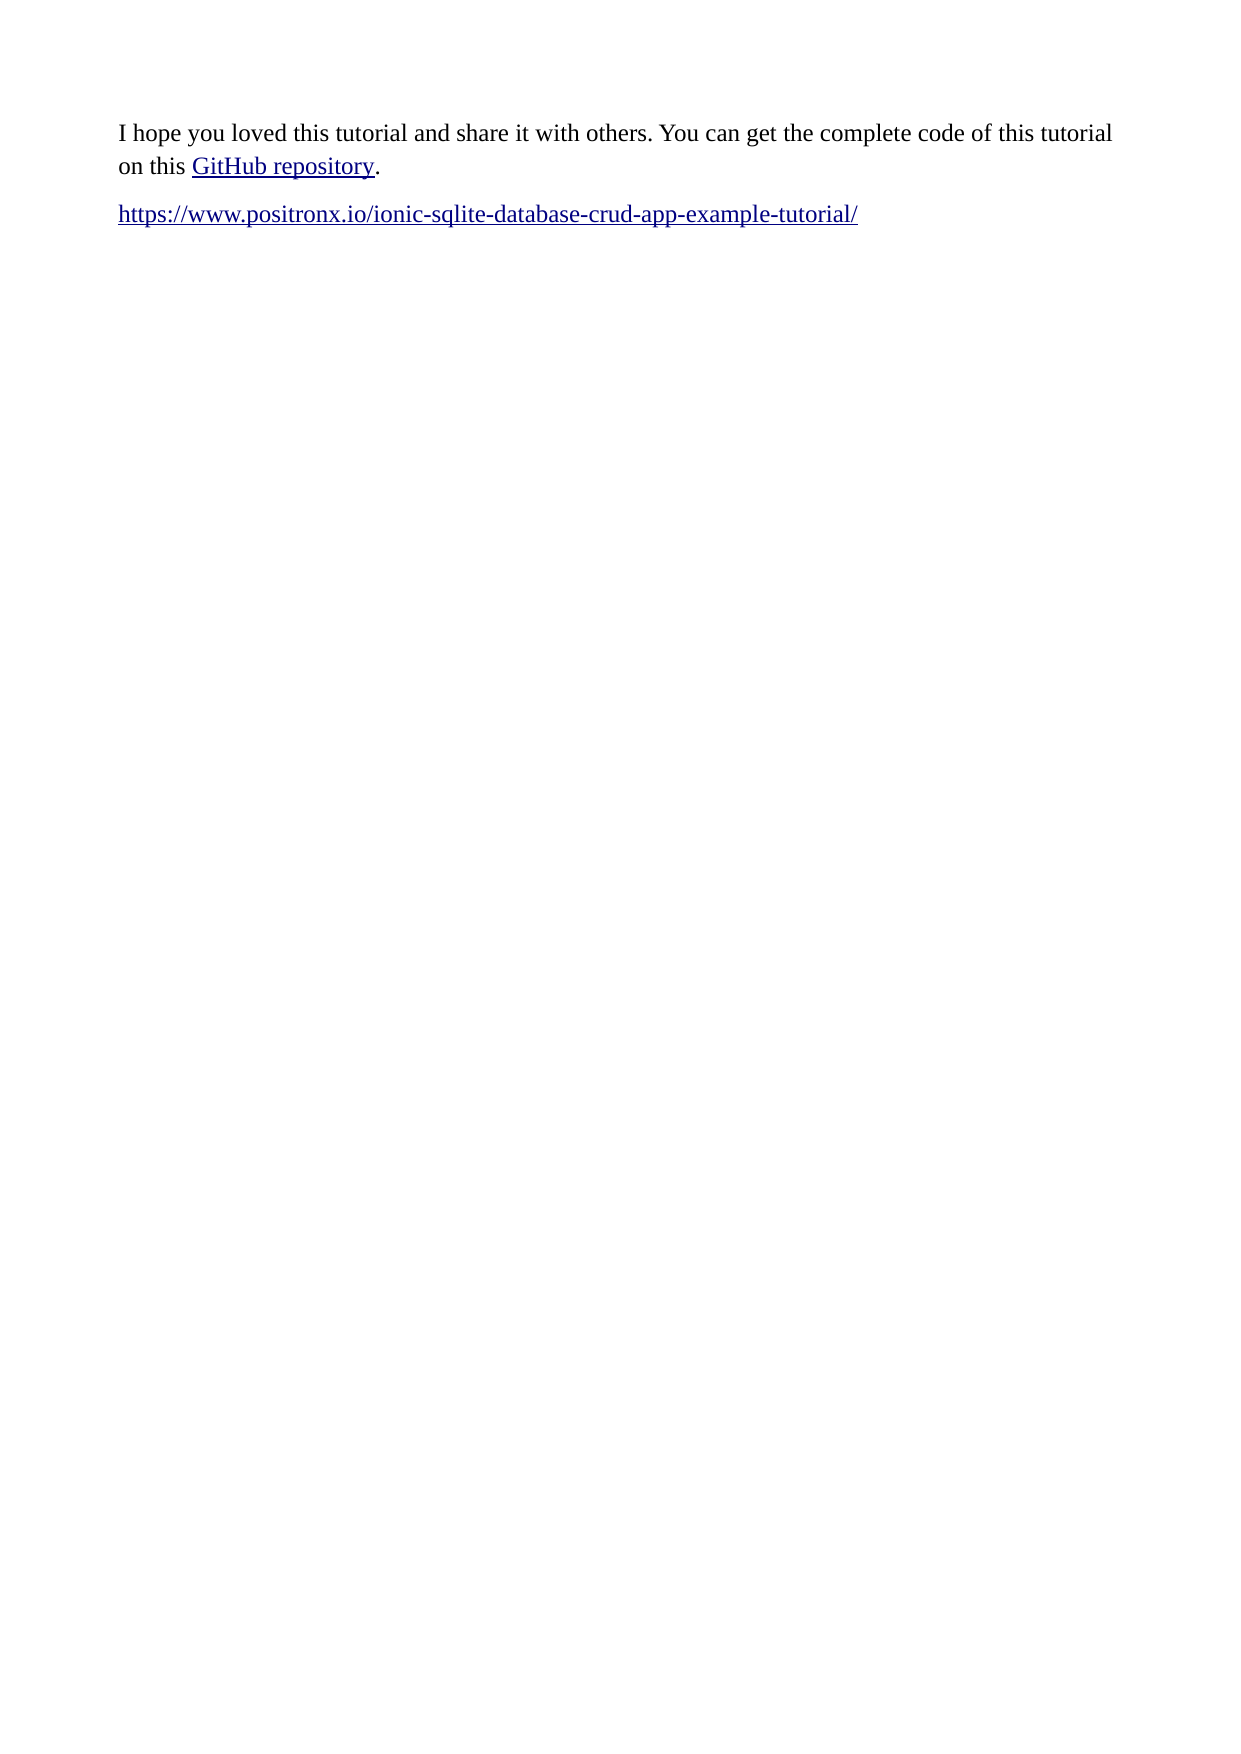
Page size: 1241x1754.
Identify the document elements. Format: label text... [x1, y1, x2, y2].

text I hope you loved this tutorial and share it with others. You can get the complete code of this tutorial on this GitHub repository. [118, 118, 1122, 180]
text https://www.positronx.io/ionic-sqlite-database-crud-app-example-tutorial/ [118, 199, 1122, 227]
